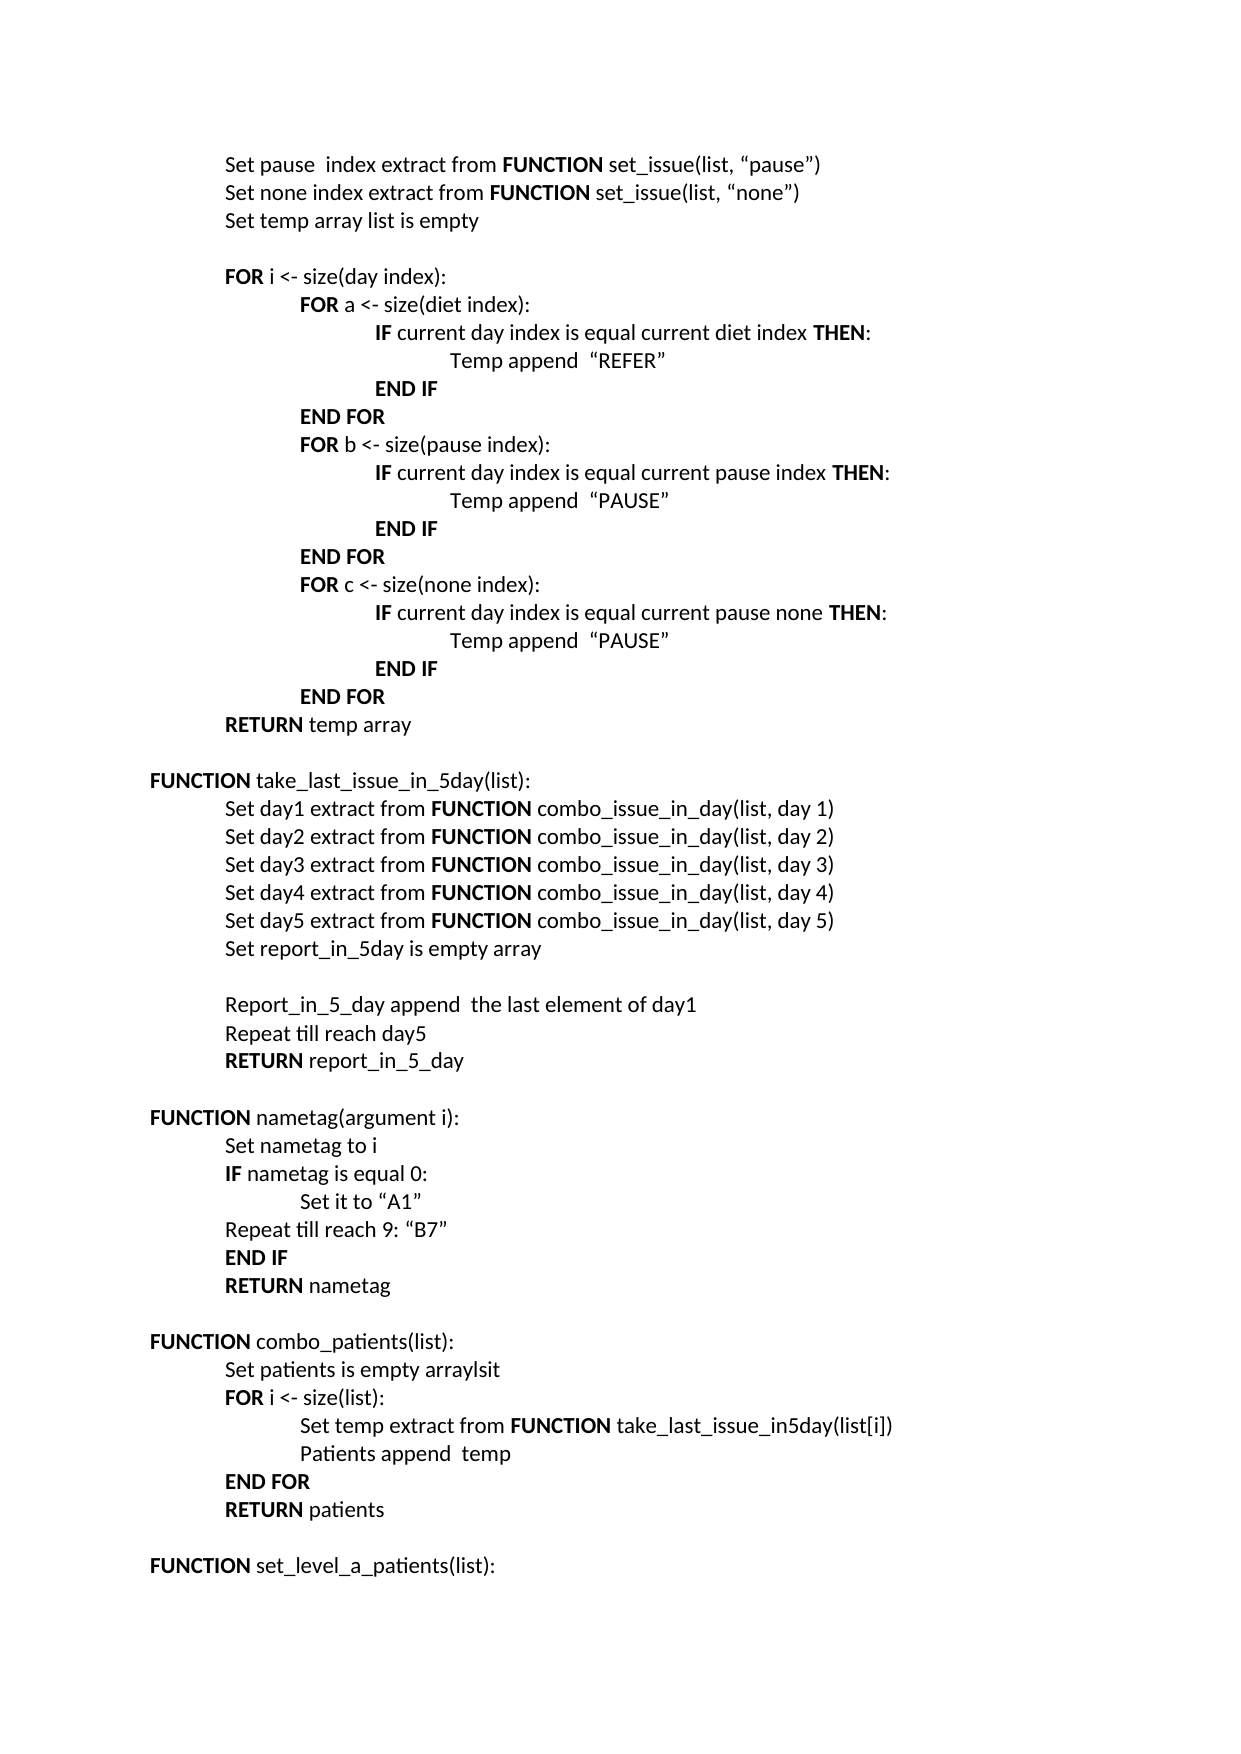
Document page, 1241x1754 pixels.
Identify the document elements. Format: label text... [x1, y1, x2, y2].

text FOR i <- size(day index): [150, 262, 1090, 290]
text Set report_in_5day is empty array [150, 934, 1090, 963]
text FOR b <- size(pause index): [150, 430, 1090, 458]
text FOR c <- size(none index): [150, 570, 1090, 598]
text Set none index extract from FUNCTION set_issue(list, “none”) [150, 178, 1090, 206]
text Set day1 extract from FUNCTION combo_issue_in_day(list, day 1) [150, 794, 1090, 822]
text END IF [150, 654, 1090, 682]
text Temp append “REFER” [150, 346, 1090, 374]
text IF current day index is equal current pause none THEN: [150, 598, 1090, 626]
text Temp append “PAUSE” [150, 626, 1090, 654]
text END IF [150, 374, 1090, 402]
text Set temp extract from FUNCTION take_last_issue_in5day(list[i]) [150, 1411, 1090, 1439]
text Set it to “A1” [150, 1187, 1090, 1215]
text RETURN patients [150, 1495, 1090, 1523]
text Repeat till reach day5 [150, 1019, 1090, 1047]
text FUNCTION nametag(argument i): [150, 1103, 1090, 1131]
text END FOR [150, 542, 1090, 570]
text FUNCTION combo_patients(list): [150, 1327, 1090, 1355]
text Repeat till reach 9: “B7” [150, 1215, 1090, 1243]
text RETURN temp array [150, 710, 1090, 738]
text Set day5 extract from FUNCTION combo_issue_in_day(list, day 5) [150, 907, 1090, 934]
text Set day2 extract from FUNCTION combo_issue_in_day(list, day 2) [150, 822, 1090, 851]
text END FOR [150, 402, 1090, 430]
text IF current day index is equal current diet index THEN: [150, 318, 1090, 346]
text RETURN report_in_5_day [150, 1047, 1090, 1075]
text IF current day index is equal current pause index THEN: [150, 458, 1090, 486]
text FOR a <- size(diet index): [150, 290, 1090, 318]
text Set temp array list is empty [150, 206, 1090, 234]
text IF nametag is equal 0: [150, 1159, 1090, 1187]
text END FOR [150, 682, 1090, 710]
text Set day3 extract from FUNCTION combo_issue_in_day(list, day 3) [150, 851, 1090, 878]
text Report_in_5_day append the last element of day1 [150, 991, 1090, 1019]
text Set patients is empty arraylsit [150, 1355, 1090, 1383]
text Temp append “PAUSE” [150, 486, 1090, 514]
text FOR i <- size(list): [150, 1383, 1090, 1411]
text END IF [150, 514, 1090, 542]
text END IF [150, 1243, 1090, 1271]
text END FOR [150, 1467, 1090, 1495]
text FUNCTION take_last_issue_in_5day(list): [150, 766, 1090, 794]
text Set nametag to i [150, 1131, 1090, 1159]
text Set pause index extract from FUNCTION set_issue(list, “pause”) [150, 150, 1090, 178]
text RETURN nametag [150, 1271, 1090, 1299]
text Set day4 extract from FUNCTION combo_issue_in_day(list, day 4) [150, 878, 1090, 907]
text Patients append temp [150, 1439, 1090, 1467]
text FUNCTION set_level_a_patients(list): [150, 1551, 1090, 1579]
